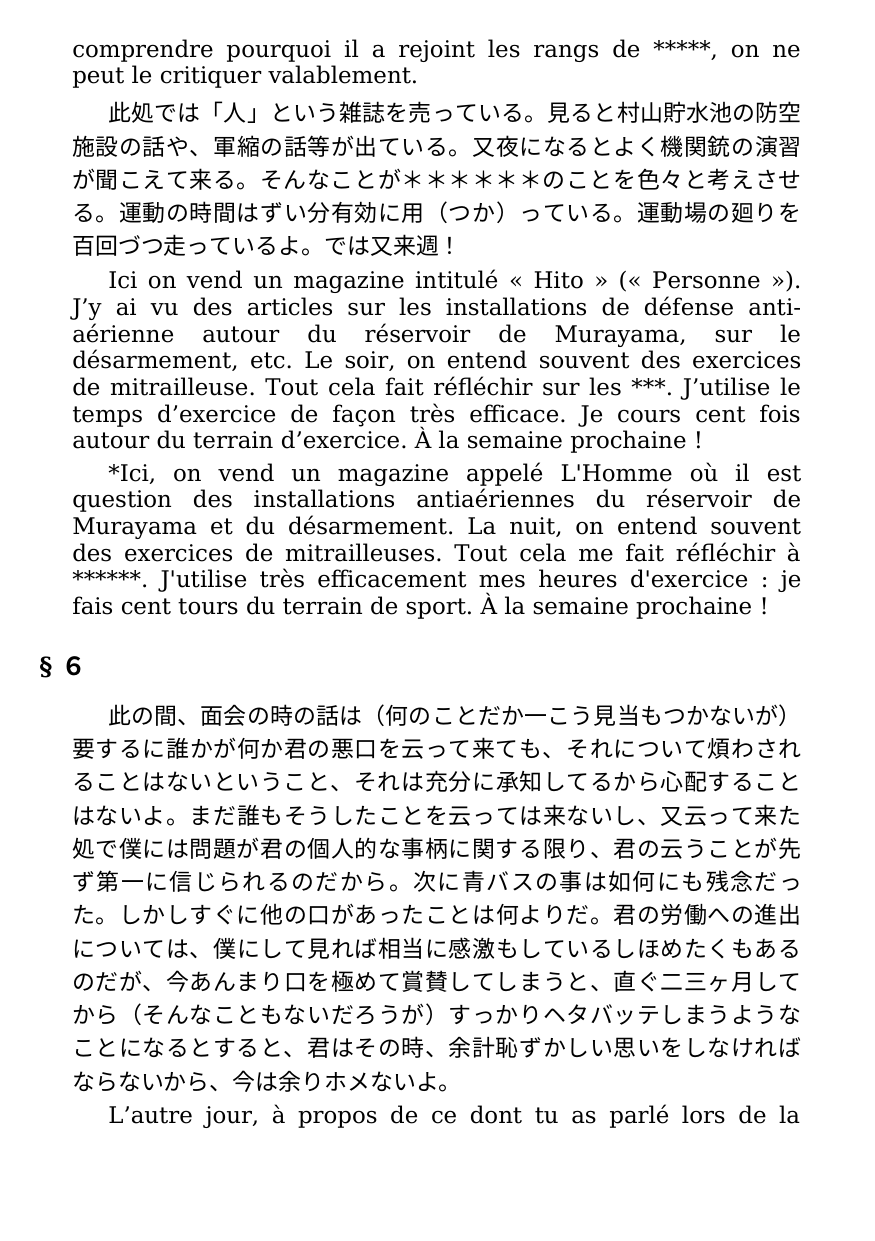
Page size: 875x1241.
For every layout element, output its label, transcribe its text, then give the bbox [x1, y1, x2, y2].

text 此処では「人」という雑誌を売っている。見ると村山貯水池の防空施設の話や、軍縮の話等が出ている。又夜になるとよく機関銃の演習が聞こえて来る。そんなことが＊＊＊＊＊＊のことを色々と考えさせる。運動の時間はずい分有効に用（つか）っている。運動場の廻りを百回づつ走っているよ。では又来週！ [72, 95, 802, 261]
subtitle § ６ [36, 644, 838, 686]
text Ici on vend un magazine intitulé « Hito » (« Personne »). J’y ai vu des articles sur les installations de défense anti-aérienne autour du réservoir de Murayama, sur le désarmement, etc. Le soir, on entend souvent des exercices de mitrailleuse. Tout cela fait réfléchir sur les ***. J’utilise le temps d’exercice de façon très efficace. Je cours cent fois autour du terrain d’exercice. À la semaine prochaine ! [72, 267, 802, 454]
text *Ici, on vend un magazine appelé L'Homme où il est question des installations antiaériennes du réservoir de Murayama et du désarmement. La nuit, on entend souvent des exercices de mitrailleuses. Tout cela me fait réfléchir à ******. J'utilise très efficacement mes heures d'exercice : je fais cent tours du terrain de sport. À la semaine prochaine ! [72, 460, 802, 620]
text comprendre pourquoi il a rejoint les rangs de *****, on ne peut le critiquer valablement. [72, 36, 802, 89]
text 此の間、面会の時の話は（何のことだか一こう見当もつかないが）要するに誰かが何か君の悪口を云って来ても、それについて煩わされることはないということ、それは充分に承知してるから心配することはないよ。まだ誰もそうしたことを云っては来ないし、又云って来た処で僕には問題が君の個人的な事柄に関する限り、君の云うことが先ず第一に信じられるのだから。次に青バスの事は如何にも残念だった。しかしすぐに他の口があったことは何よりだ。君の労働への進出については、僕にして見れば相当に感激もしているしほめたくもあるのだが、今あんまり口を極めて賞賛してしまうと、直ぐ二三ヶ月してから（そんなこともないだろうが）すっかりヘタバッテしまうようなことになるとすると、君はその時、余計恥ずかしい思いをしなければならないから、今は余りホメないよ。 [72, 698, 802, 1097]
text L’autre jour, à propos de ce dont tu as parlé lors de la [72, 1102, 802, 1129]
